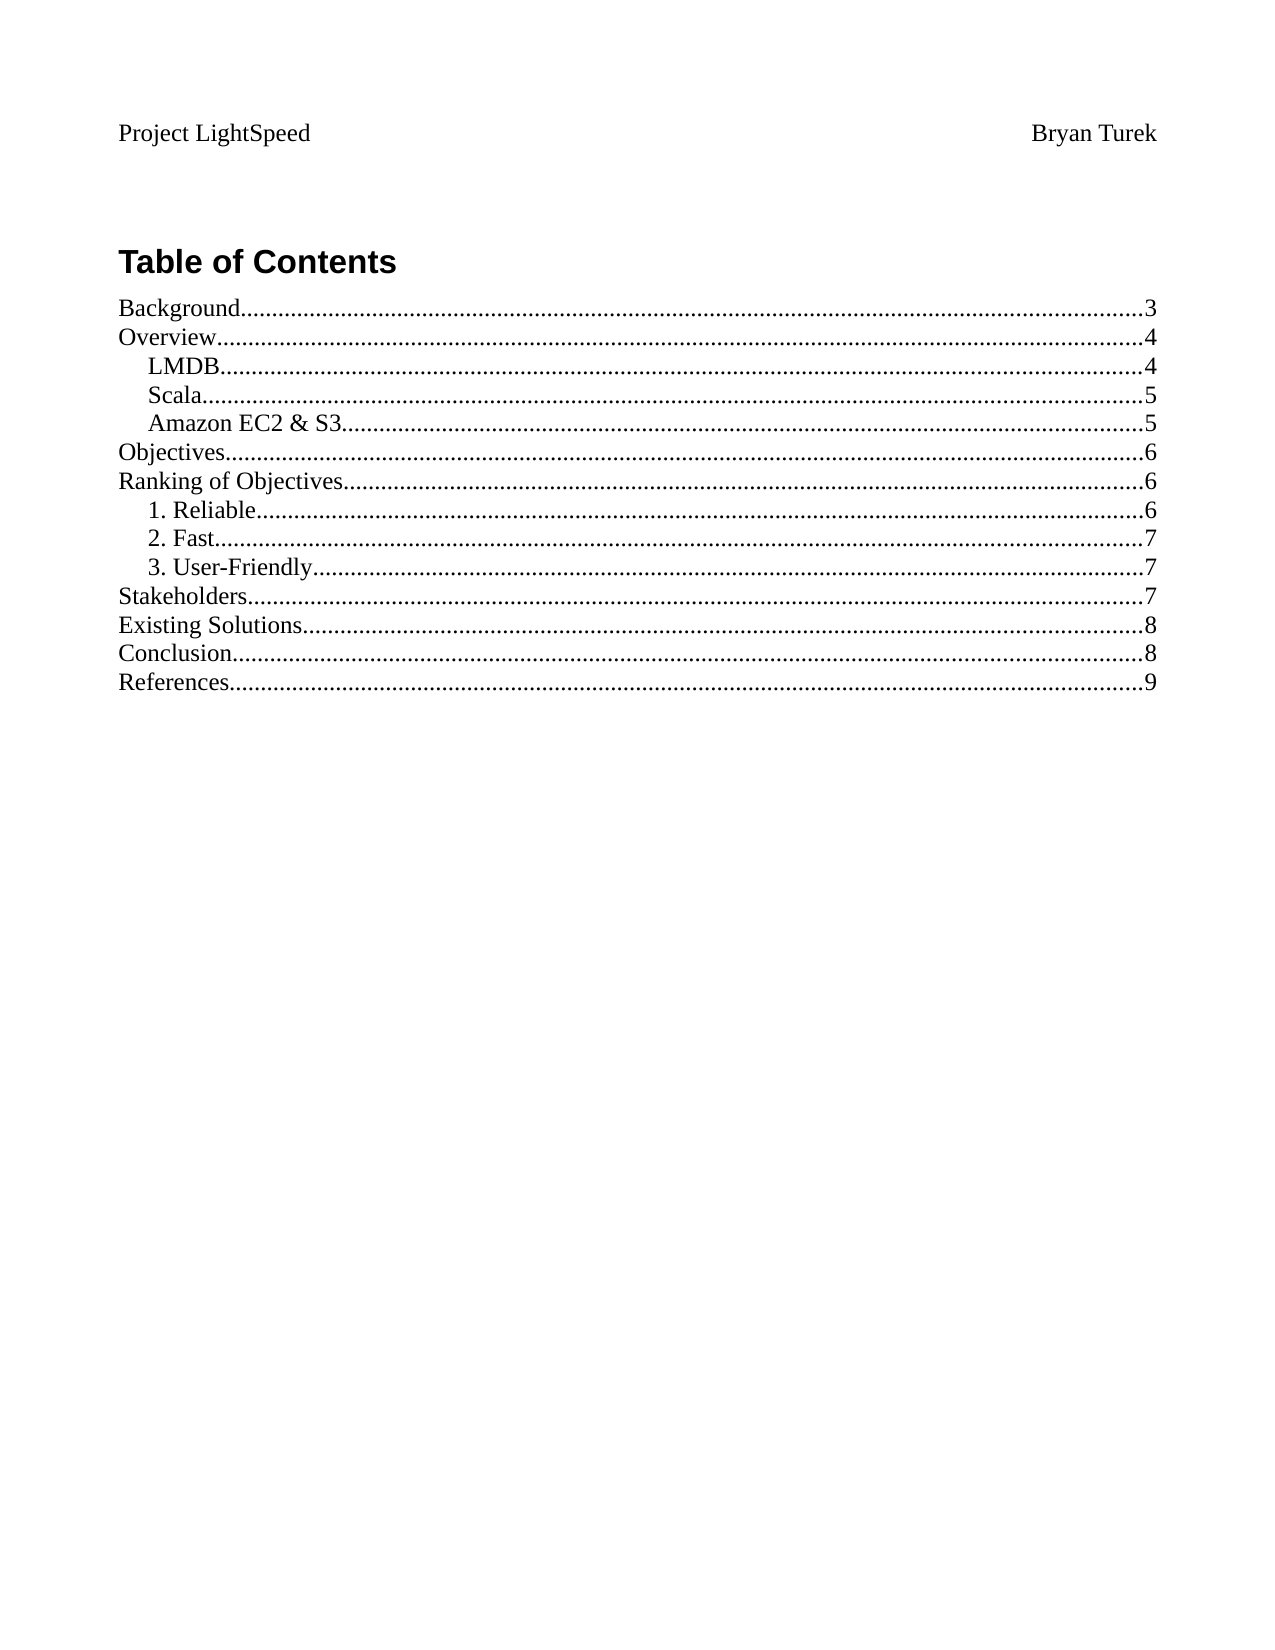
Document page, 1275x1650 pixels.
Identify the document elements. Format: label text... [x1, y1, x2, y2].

text Overview 4 [118, 322, 1157, 351]
text Stakeholders 7 [118, 581, 1157, 610]
text References 9 [118, 667, 1157, 696]
text 2. Fast 7 [148, 523, 1157, 552]
text Ranking of Objectives 6 [118, 466, 1157, 495]
text 1. Reliable 6 [148, 495, 1157, 523]
text Background 3 [118, 293, 1157, 322]
text Conclusion 8 [118, 638, 1157, 667]
text Existing Solutions 8 [118, 610, 1157, 638]
text Objectives 6 [118, 437, 1157, 466]
text Amazon EC2 & S3 5 [148, 408, 1157, 437]
text 3. User-Friendly 7 [148, 552, 1157, 581]
subtitle Table of Contents [118, 243, 1157, 281]
text Scala 5 [148, 380, 1157, 408]
text LMDB 4 [148, 351, 1157, 380]
